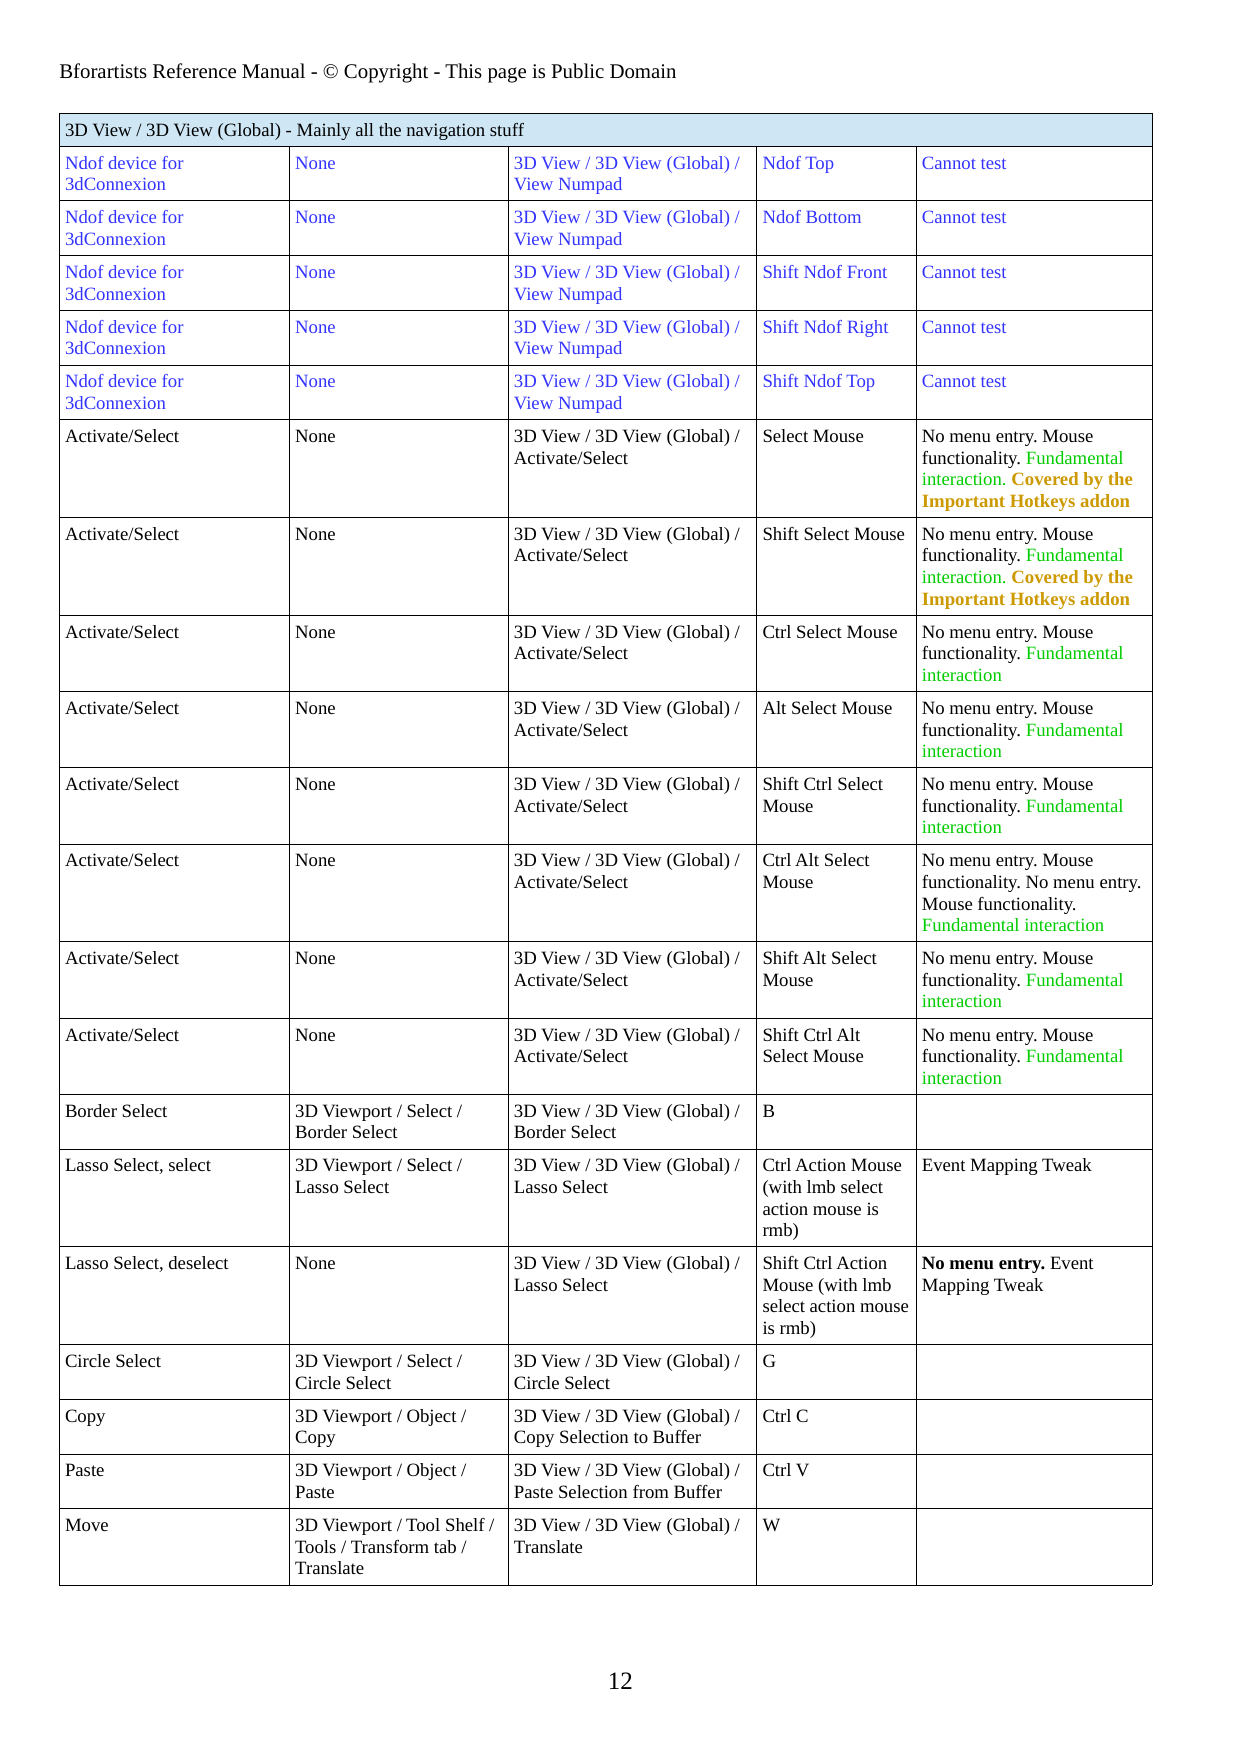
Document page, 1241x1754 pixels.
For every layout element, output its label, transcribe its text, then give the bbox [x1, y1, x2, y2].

table_cell Shift Ndof Top [757, 366, 916, 419]
table_cell [917, 1400, 1152, 1453]
table_cell 3D View / 3D View (Global) / Activate/Select [509, 420, 756, 517]
table_cell 3D View / 3D View (Global) / Activate/Select [509, 768, 756, 843]
table_cell 3D View / 3D View (Global) / Lasso Select [509, 1247, 756, 1344]
table_cell [917, 1509, 1152, 1584]
table_cell 3D View / 3D View (Global) / View Numpad [509, 366, 756, 419]
table_cell No menu entry. Mouse functionality. Fundamental interaction. Covered by the Important Hotkeys addon [917, 420, 1152, 517]
table_cell No menu entry. Mouse functionality. Fundamental interaction [917, 616, 1152, 691]
table_cell None [290, 1247, 508, 1344]
table_cell Activate/Select [60, 692, 289, 767]
table_cell 3D Viewport / Select / Lasso Select [290, 1150, 508, 1246]
table_cell None [290, 768, 508, 843]
table_cell Ndof device for 3dConnexion [60, 147, 289, 200]
table_cell 3D View / 3D View (Global) / Lasso Select [509, 1150, 756, 1246]
table_cell Ctrl Action Mouse (with lmb select action mouse is rmb) [757, 1150, 916, 1246]
table_cell 3D View / 3D View (Global) / Paste Selection from Buffer [509, 1455, 756, 1508]
table_cell 3D Viewport / Select / Circle Select [290, 1345, 508, 1399]
table_cell None [290, 366, 508, 419]
table_cell Cannot test [917, 256, 1152, 310]
table_cell B [757, 1095, 916, 1148]
table_cell [917, 1095, 1152, 1148]
table_cell Cannot test [917, 311, 1152, 364]
table_cell Alt Select Mouse [757, 692, 916, 767]
table_cell 3D View / 3D View (Global) / Border Select [509, 1095, 756, 1148]
table_cell Activate/Select [60, 1019, 289, 1094]
table_cell Shift Ctrl Select Mouse [757, 768, 916, 843]
table_cell 3D Viewport / Select / Border Select [290, 1095, 508, 1148]
table_cell 3D View / 3D View (Global) / Circle Select [509, 1345, 756, 1399]
table_cell Activate/Select [60, 845, 289, 941]
table_header 3D View / 3D View (Global) - Mainly all the navigation stuff [60, 114, 1152, 146]
table_cell Lasso Select, deselect [60, 1247, 289, 1344]
table_cell Activate/Select [60, 942, 289, 1018]
table_cell Copy [60, 1400, 289, 1453]
table_cell 3D Viewport / Object / Paste [290, 1455, 508, 1508]
table_cell 3D Viewport / Object / Copy [290, 1400, 508, 1453]
table_cell 3D View / 3D View (Global) / Activate/Select [509, 1019, 756, 1094]
table_cell [917, 1345, 1152, 1399]
table_cell No menu entry. Mouse functionality. Fundamental interaction [917, 768, 1152, 843]
table_cell None [290, 616, 508, 691]
table_cell Shift Alt Select Mouse [757, 942, 916, 1018]
table_cell 3D View / 3D View (Global) / View Numpad [509, 311, 756, 364]
table_cell Cannot test [917, 366, 1152, 419]
table_cell None [290, 147, 508, 200]
table_cell 3D View / 3D View (Global) / View Numpad [509, 147, 756, 200]
table_cell No menu entry. Event Mapping Tweak [917, 1247, 1152, 1344]
table_cell No menu entry. Mouse functionality. Fundamental interaction [917, 692, 1152, 767]
table_cell Activate/Select [60, 768, 289, 843]
table_cell No menu entry. Mouse functionality. No menu entry. Mouse functionality. Fundamental interaction [917, 845, 1152, 941]
table_cell Ctrl C [757, 1400, 916, 1453]
table_cell None [290, 1019, 508, 1094]
table_cell No menu entry. Mouse functionality. Fundamental interaction [917, 1019, 1152, 1094]
table_cell None [290, 942, 508, 1018]
table_cell Ndof device for 3dConnexion [60, 201, 289, 255]
table_cell 3D View / 3D View (Global) / Translate [509, 1509, 756, 1584]
table_cell Ctrl V [757, 1455, 916, 1508]
table_cell Ndof Bottom [757, 201, 916, 255]
table_cell None [290, 518, 508, 615]
table_cell None [290, 201, 508, 255]
table_cell Ctrl Alt Select Mouse [757, 845, 916, 941]
table_cell Shift Ctrl Alt Select Mouse [757, 1019, 916, 1094]
table_cell Ndof device for 3dConnexion [60, 366, 289, 419]
table_cell 3D View / 3D View (Global) / Activate/Select [509, 616, 756, 691]
table_cell 3D View / 3D View (Global) / Activate/Select [509, 692, 756, 767]
table_cell Shift Ndof Front [757, 256, 916, 310]
table_cell 3D View / 3D View (Global) / Activate/Select [509, 518, 756, 615]
table_cell 3D View / 3D View (Global) / Activate/Select [509, 942, 756, 1018]
table_cell None [290, 845, 508, 941]
table_cell Shift Select Mouse [757, 518, 916, 615]
table_cell Paste [60, 1455, 289, 1508]
table_cell G [757, 1345, 916, 1399]
table_cell Shift Ctrl Action Mouse (with lmb select action mouse is rmb) [757, 1247, 916, 1344]
table_cell Ndof Top [757, 147, 916, 200]
table_cell W [757, 1509, 916, 1584]
table_cell 3D View / 3D View (Global) / View Numpad [509, 201, 756, 255]
table_cell None [290, 692, 508, 767]
table_cell [917, 1455, 1152, 1508]
table_cell 3D Viewport / Tool Shelf / Tools / Transform tab / Translate [290, 1509, 508, 1584]
table_cell Ndof device for 3dConnexion [60, 256, 289, 310]
table_cell Border Select [60, 1095, 289, 1148]
table_cell Event Mapping Tweak [917, 1150, 1152, 1246]
table_cell Ndof device for 3dConnexion [60, 311, 289, 364]
table_cell Ctrl Select Mouse [757, 616, 916, 691]
table_cell 3D View / 3D View (Global) / View Numpad [509, 256, 756, 310]
table_cell Activate/Select [60, 518, 289, 615]
table_cell Cannot test [917, 147, 1152, 200]
table_cell None [290, 420, 508, 517]
table_cell 3D View / 3D View (Global) / Activate/Select [509, 845, 756, 941]
table_cell 3D View / 3D View (Global) / Copy Selection to Buffer [509, 1400, 756, 1453]
table_cell Shift Ndof Right [757, 311, 916, 364]
table_cell Circle Select [60, 1345, 289, 1399]
table_cell None [290, 311, 508, 364]
table_cell Move [60, 1509, 289, 1584]
table_cell Activate/Select [60, 420, 289, 517]
table_cell No menu entry. Mouse functionality. Fundamental interaction [917, 942, 1152, 1018]
table_cell Activate/Select [60, 616, 289, 691]
table_cell No menu entry. Mouse functionality. Fundamental interaction. Covered by the Important Hotkeys addon [917, 518, 1152, 615]
table_cell None [290, 256, 508, 310]
table_cell Lasso Select, select [60, 1150, 289, 1246]
table_cell Select Mouse [757, 420, 916, 517]
table_cell Cannot test [917, 201, 1152, 255]
